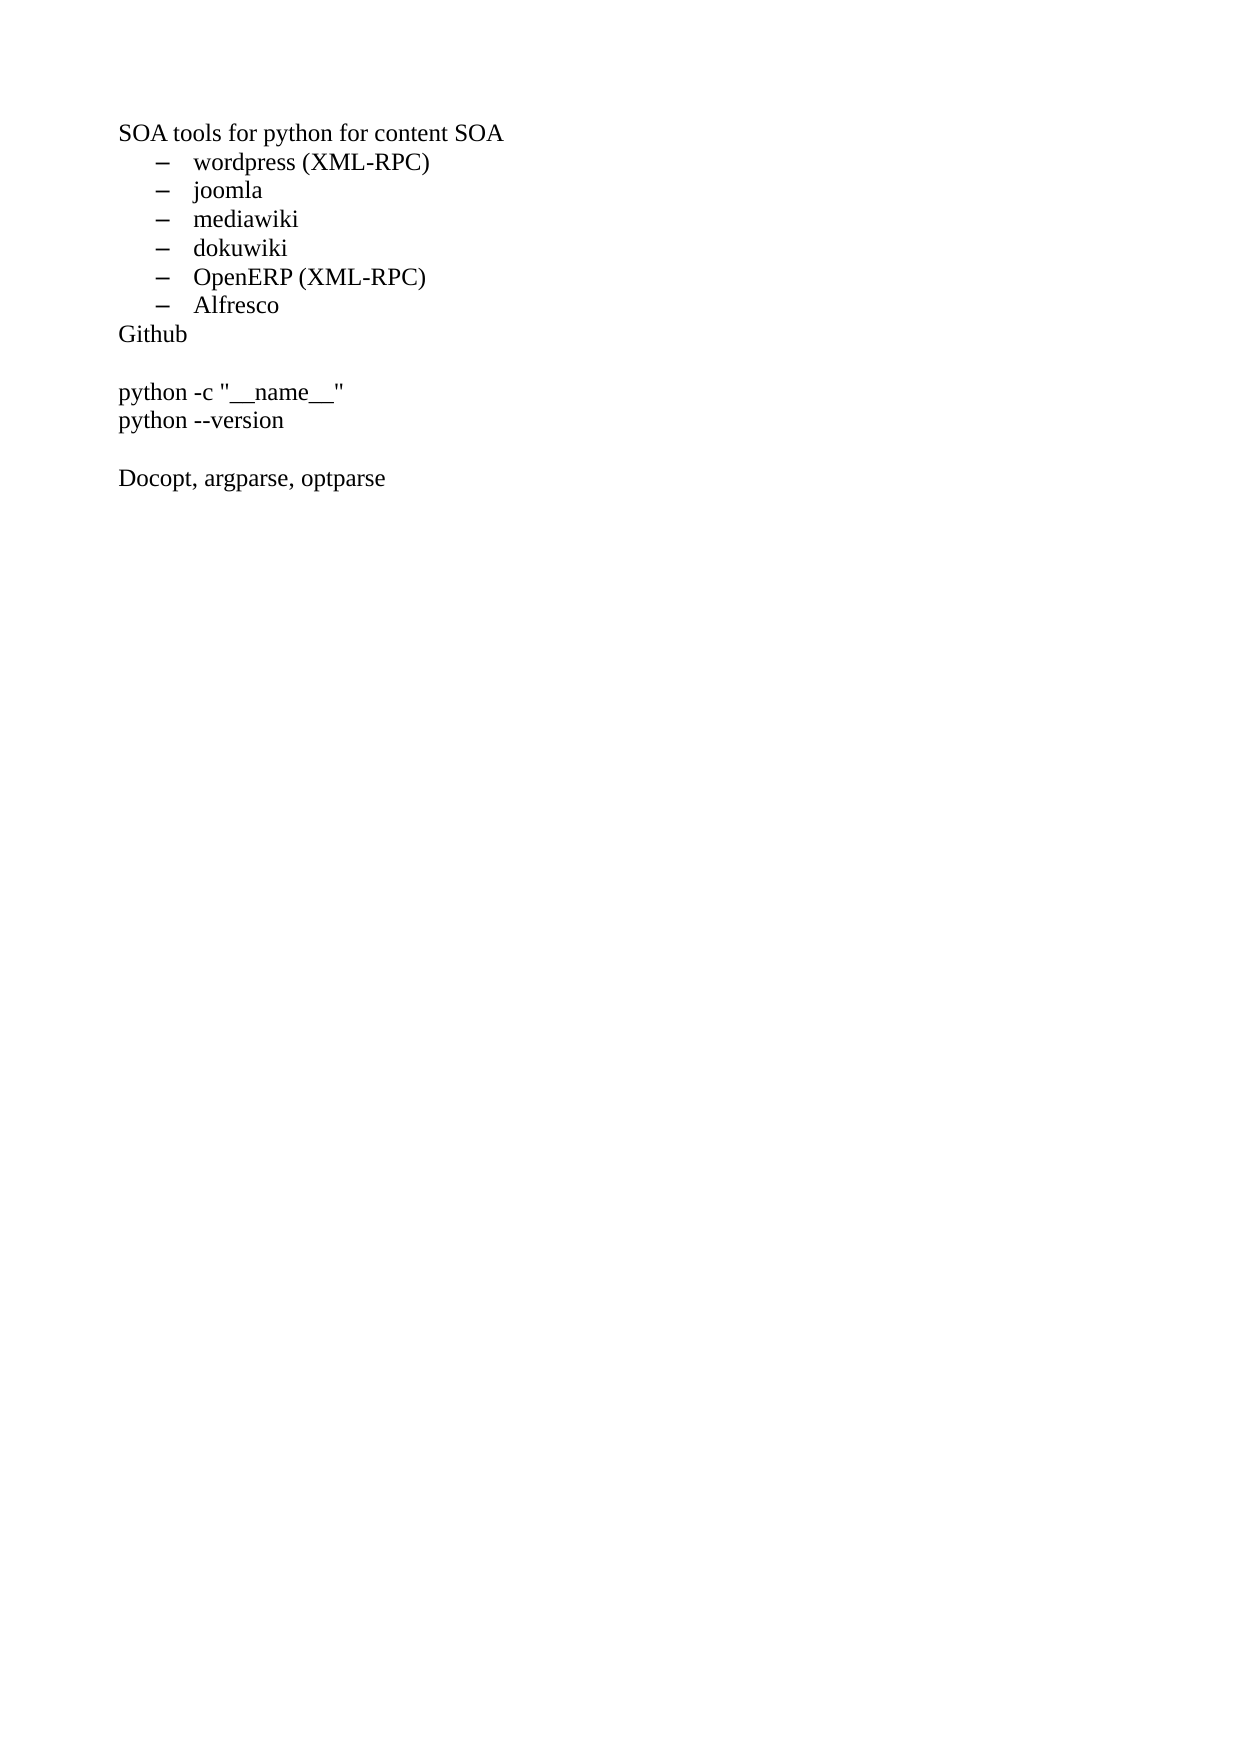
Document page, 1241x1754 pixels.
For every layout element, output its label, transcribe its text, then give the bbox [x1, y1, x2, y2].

text Docopt, argparse, optparse [118, 463, 1122, 492]
list mediawiki [156, 204, 1122, 233]
list dokuwiki [156, 233, 1122, 262]
list OpenERP (XML-RPC) [156, 262, 1122, 291]
text SOA tools for python for content SOA [118, 118, 1122, 147]
text Github [118, 319, 1122, 348]
list joomla [156, 176, 1122, 204]
text python -c "__name__" [118, 377, 1122, 406]
list Alfresco [156, 291, 1122, 319]
text python --version [118, 406, 1122, 434]
list wordpress (XML-RPC) [156, 147, 1122, 176]
